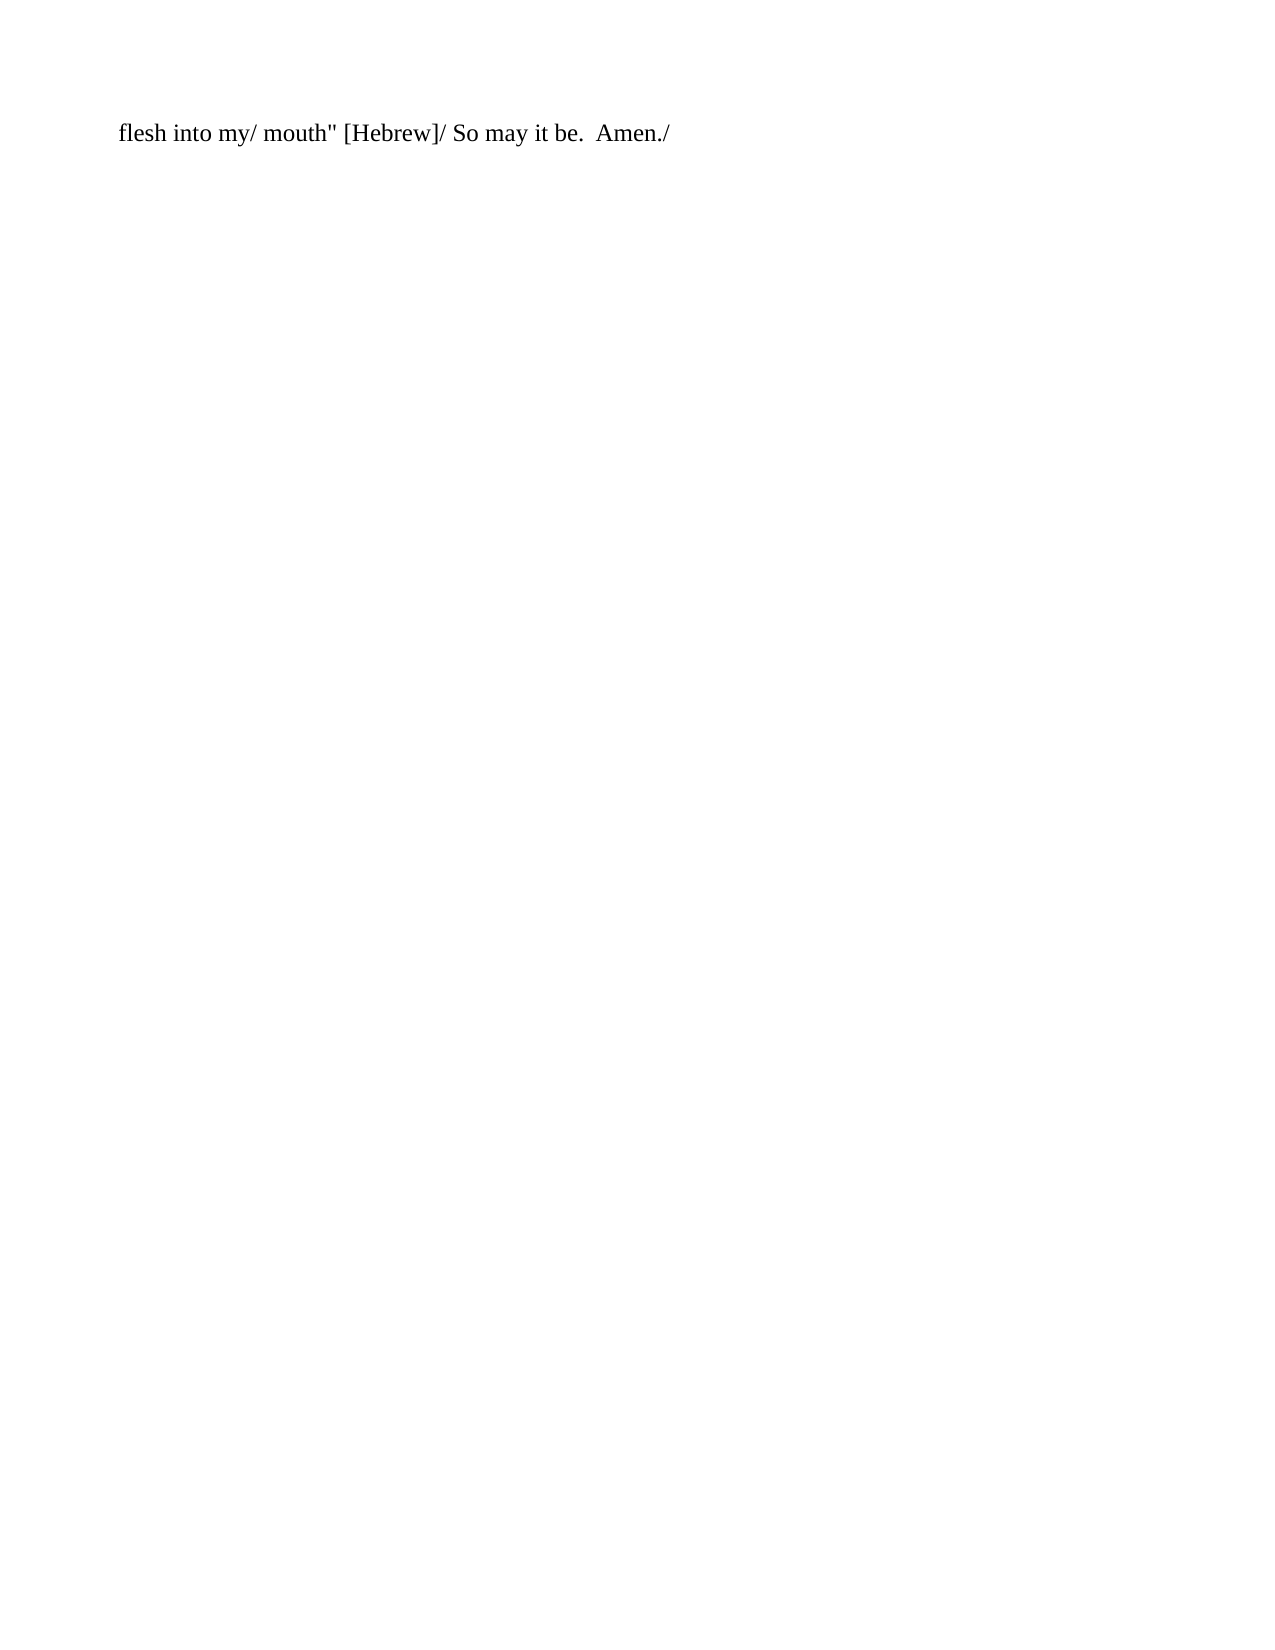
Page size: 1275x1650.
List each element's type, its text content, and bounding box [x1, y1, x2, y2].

text flesh into my/ mouth" [Hebrew]/ So may it be. Amen./ [118, 118, 1157, 147]
